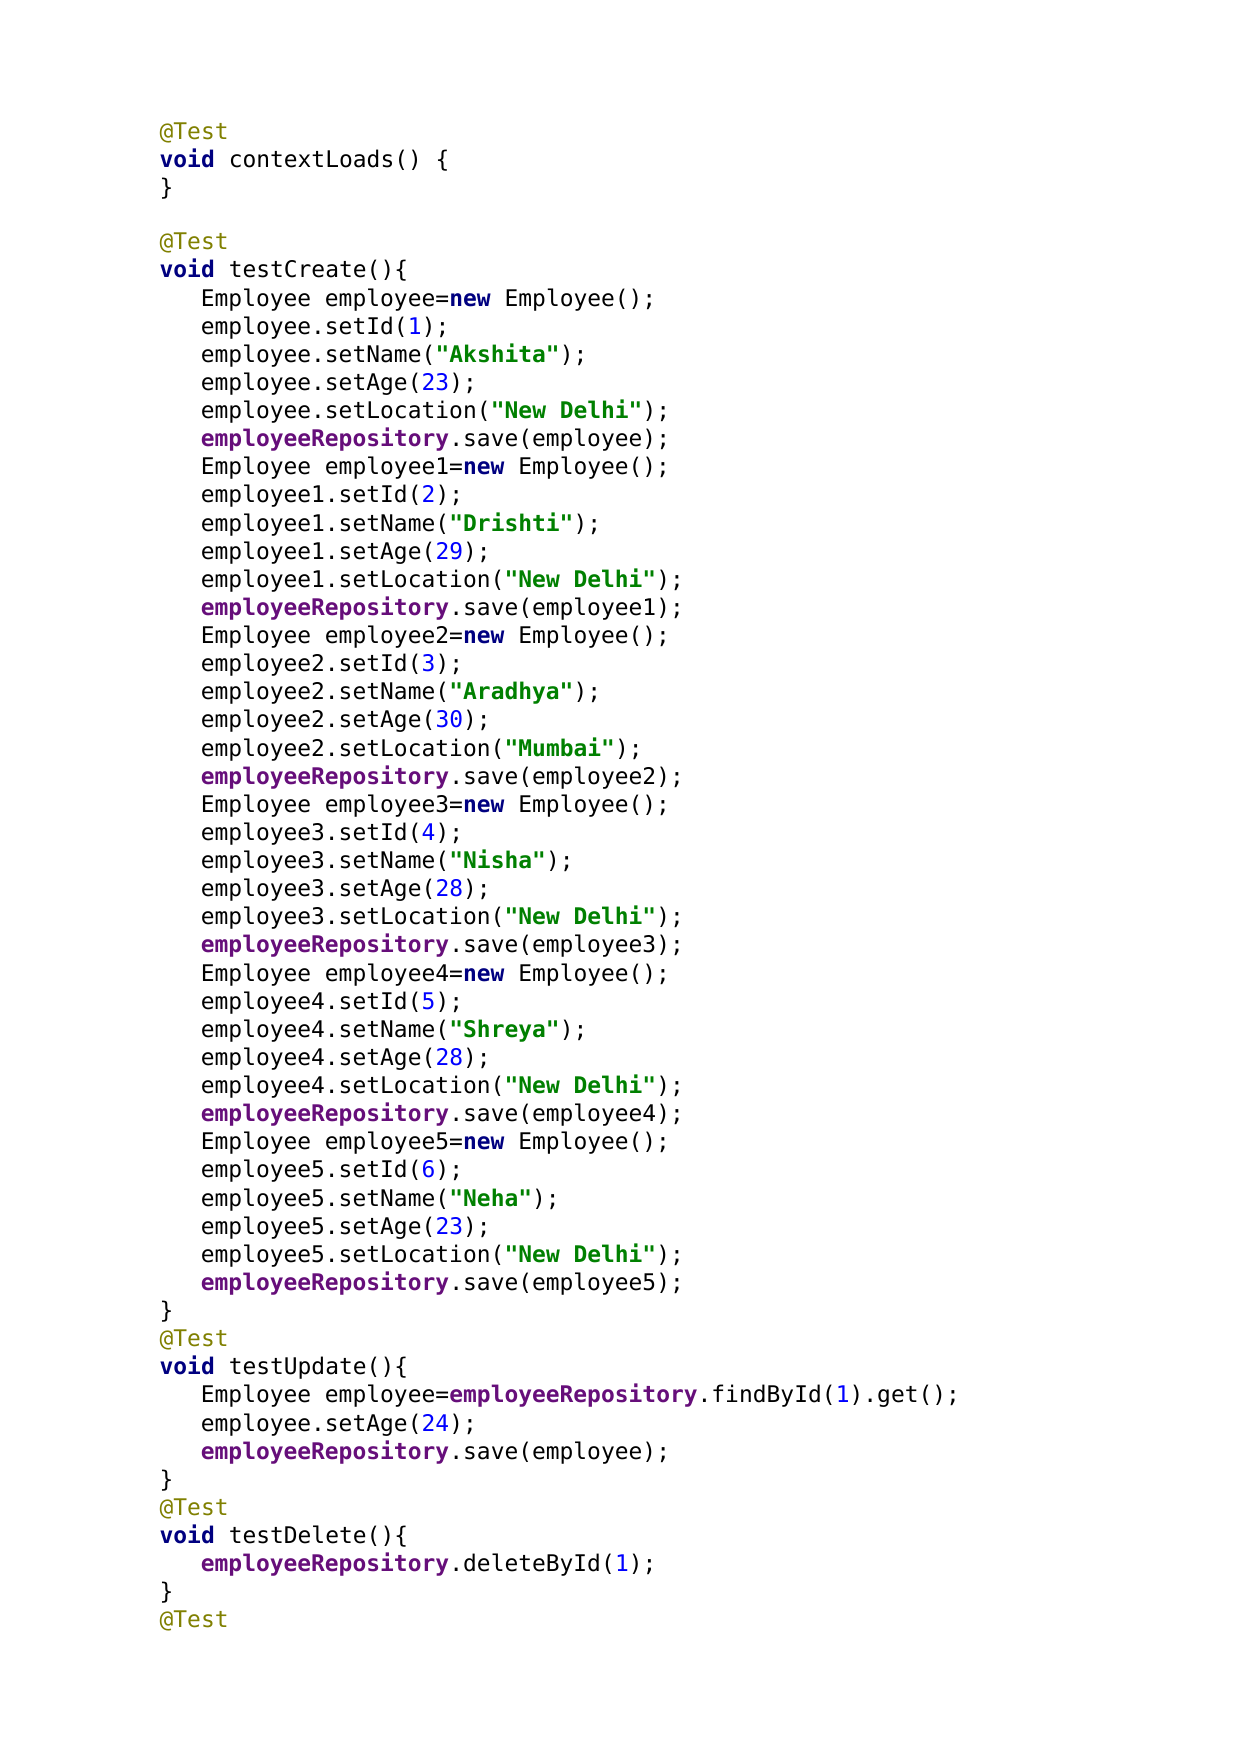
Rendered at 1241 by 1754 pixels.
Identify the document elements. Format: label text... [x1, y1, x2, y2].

text void testDelete(){ [118, 1522, 1122, 1550]
text employee4.setLocation("New Delhi"); [118, 1072, 1122, 1100]
text } [118, 1578, 1122, 1607]
text @Test [118, 1494, 1122, 1522]
text void contextLoads() { [118, 146, 1122, 174]
text employee3.setId(4); [118, 819, 1122, 847]
text Employee employee2=new Employee(); [118, 622, 1122, 650]
text @Test [118, 1607, 1122, 1635]
text employeeRepository.save(employee5); [118, 1269, 1122, 1297]
text employeeRepository.save(employee); [118, 425, 1122, 453]
text employeeRepository.save(employee3); [118, 932, 1122, 960]
text employee5.setAge(23); [118, 1213, 1122, 1241]
text employee.setAge(24); [118, 1410, 1122, 1438]
text Employee employee3=new Employee(); [118, 791, 1122, 819]
text employee2.setName("Aradhya"); [118, 678, 1122, 707]
text Employee employee=new Employee(); [118, 285, 1122, 313]
text void testUpdate(){ [118, 1353, 1122, 1382]
text employee5.setId(6); [118, 1157, 1122, 1185]
text employee4.setId(5); [118, 988, 1122, 1016]
text @Test [118, 228, 1122, 257]
text } [118, 1466, 1122, 1494]
text employee3.setName("Nisha"); [118, 847, 1122, 875]
text } [118, 1297, 1122, 1325]
text employee4.setName("Shreya"); [118, 1016, 1122, 1044]
text @Test [118, 118, 1122, 146]
text employee5.setName("Neha"); [118, 1185, 1122, 1213]
text employeeRepository.save(employee); [118, 1438, 1122, 1466]
text employee.setLocation("New Delhi"); [118, 397, 1122, 425]
text employee2.setLocation("Mumbai"); [118, 735, 1122, 763]
text Employee employee5=new Employee(); [118, 1128, 1122, 1157]
text employeeRepository.deleteById(1); [118, 1550, 1122, 1578]
text employee.setName("Akshita"); [118, 341, 1122, 369]
text } [118, 174, 1122, 202]
text Employee employee1=new Employee(); [118, 453, 1122, 482]
text employee4.setAge(28); [118, 1044, 1122, 1072]
text employee3.setAge(28); [118, 875, 1122, 903]
text employeeRepository.save(employee2); [118, 763, 1122, 791]
text employee1.setId(2); [118, 482, 1122, 510]
text employee1.setAge(29); [118, 538, 1122, 566]
text employeeRepository.save(employee4); [118, 1100, 1122, 1128]
text Employee employee=employeeRepository.findById(1).get(); [118, 1382, 1122, 1410]
text Employee employee4=new Employee(); [118, 960, 1122, 988]
text employee.setId(1); [118, 313, 1122, 341]
text void testCreate(){ [118, 257, 1122, 285]
text employee1.setName("Drishti"); [118, 510, 1122, 538]
text employee5.setLocation("New Delhi"); [118, 1241, 1122, 1269]
text employeeRepository.save(employee1); [118, 594, 1122, 622]
text employee2.setAge(30); [118, 707, 1122, 735]
text employee.setAge(23); [118, 369, 1122, 397]
text employee3.setLocation("New Delhi"); [118, 903, 1122, 932]
text employee2.setId(3); [118, 650, 1122, 678]
text employee1.setLocation("New Delhi"); [118, 566, 1122, 594]
text @Test [118, 1325, 1122, 1353]
